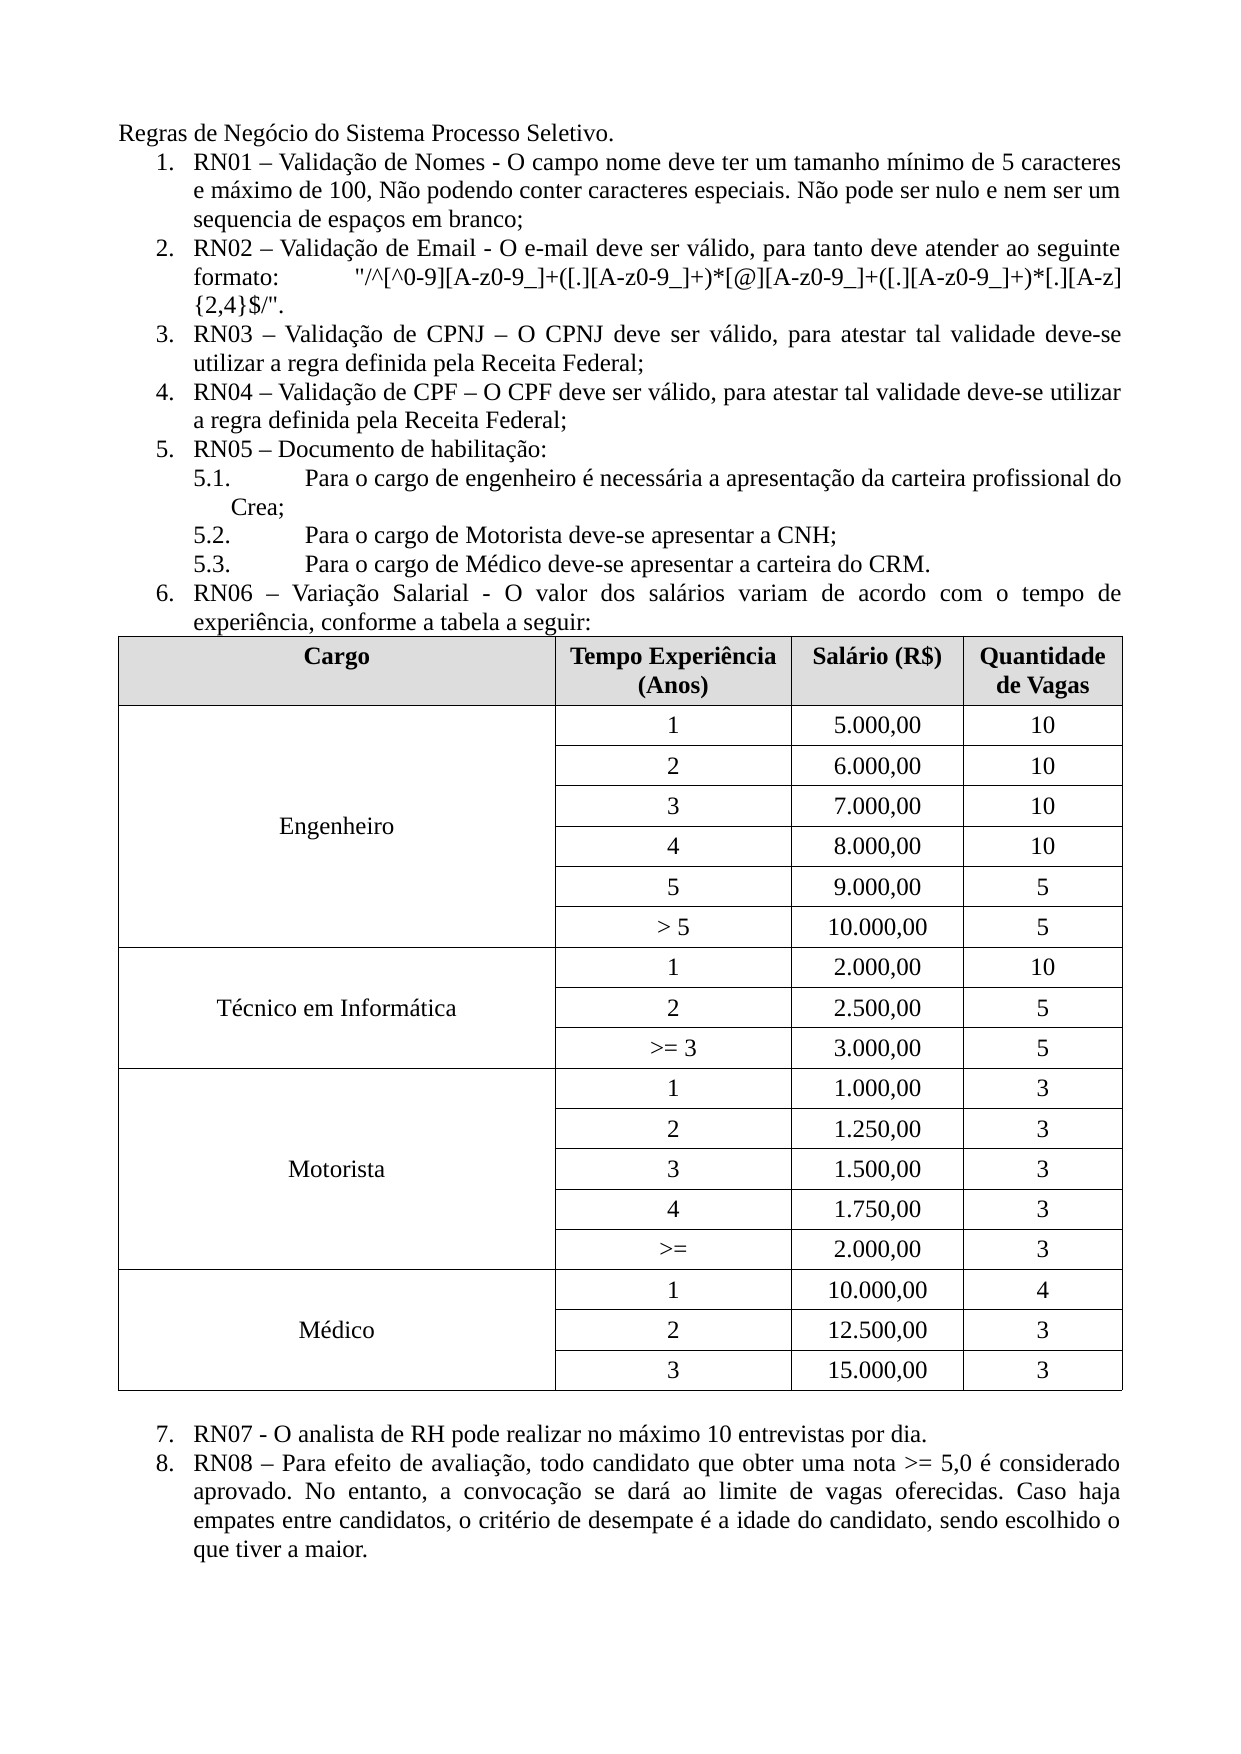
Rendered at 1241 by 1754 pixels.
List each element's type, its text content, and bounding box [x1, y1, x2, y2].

table_cell 9.000,00 [792, 867, 963, 906]
table_cell Engenheiro [119, 706, 555, 947]
table_cell Médico [119, 1270, 555, 1390]
list Para o cargo de engenheiro é necessária a apresentação da carteira profissional do Crea; [193, 463, 1122, 521]
table_cell 7.000,00 [792, 786, 963, 826]
table_cell 3 [964, 1310, 1122, 1350]
table_cell 10 [964, 786, 1122, 826]
table_cell 3 [964, 1149, 1122, 1188]
table_cell 5 [964, 988, 1122, 1027]
table_cell Técnico em Informática [119, 948, 555, 1067]
list RN04 – Validação de CPF – O CPF deve ser válido, para atestar tal validade deve-se utilizar a regra definida pela Receita Federal; [156, 377, 1122, 434]
table_cell 1.250,00 [792, 1109, 963, 1148]
table_cell 10 [964, 746, 1122, 785]
table_header Cargo [119, 637, 555, 705]
table_cell 3 [556, 786, 791, 826]
list Para o cargo de Motorista deve-se apresentar a CNH; [193, 521, 1122, 549]
table_cell 2.000,00 [792, 1230, 963, 1269]
table_cell 5 [964, 867, 1122, 906]
table_cell Motorista [119, 1069, 555, 1269]
table_cell 5.000,00 [792, 706, 963, 745]
list Para o cargo de Médico deve-se apresentar a carteira do CRM. [193, 549, 1122, 578]
table_cell 1.500,00 [792, 1149, 963, 1188]
table_cell 5 [964, 907, 1122, 947]
table_cell 8.000,00 [792, 827, 963, 866]
table_cell 2 [556, 746, 791, 785]
table_cell 1 [556, 706, 791, 745]
table_cell 4 [964, 1270, 1122, 1309]
table_cell 1.000,00 [792, 1069, 963, 1108]
table_cell 3 [556, 1149, 791, 1188]
table_cell 10 [964, 706, 1122, 745]
table_cell 5 [556, 867, 791, 906]
table_cell 4 [556, 1190, 791, 1229]
table_cell 15.000,00 [792, 1351, 963, 1390]
table_cell 10.000,00 [792, 907, 963, 947]
table_cell 2.500,00 [792, 988, 963, 1027]
table_cell 4 [556, 827, 791, 866]
table_cell 3.000,00 [792, 1028, 963, 1067]
list RN07 - O analista de RH pode realizar no máximo 10 entrevistas por dia. [156, 1419, 1122, 1448]
table_cell 3 [964, 1230, 1122, 1269]
table_cell 3 [964, 1190, 1122, 1229]
table_cell 10.000,00 [792, 1270, 963, 1309]
table_cell 3 [556, 1351, 791, 1390]
list RN03 – Validação de CPNJ – O CPNJ deve ser válido, para atestar tal validade deve-se utilizar a regra definida pela Receita Federal; [156, 319, 1122, 377]
text Regras de Negócio do Sistema Processo Seletivo. [118, 118, 1122, 147]
table_cell 2.000,00 [792, 948, 963, 987]
table_cell 1 [556, 1270, 791, 1309]
table_cell 6.000,00 [792, 746, 963, 785]
table_cell > 5 [556, 907, 791, 947]
table_cell 1 [556, 1069, 791, 1108]
list RN08 – Para efeito de avaliação, todo candidato que obter uma nota >= 5,0 é considerado aprovado. No entanto, a convocação se dará ao limite de vagas oferecidas. Caso haja empates entre candidatos, o critério de desempate é a idade do candidato, sendo escolhido o que tiver a maior. [156, 1448, 1122, 1563]
table_cell 3 [964, 1109, 1122, 1148]
table_cell 10 [964, 948, 1122, 987]
table_cell 2 [556, 988, 791, 1027]
table_cell 12.500,00 [792, 1310, 963, 1350]
table_cell 3 [964, 1069, 1122, 1108]
table_cell 1.750,00 [792, 1190, 963, 1229]
table_cell 1 [556, 948, 791, 987]
table_cell 3 [964, 1351, 1122, 1390]
list RN06 – Variação Salarial - O valor dos salários variam de acordo com o tempo de experiência, conforme a tabela a seguir: [156, 578, 1122, 636]
table_cell >= [556, 1230, 791, 1269]
table_cell 10 [964, 827, 1122, 866]
table_header Salário (R$) [792, 637, 963, 705]
table_header Quantidade de Vagas [964, 637, 1122, 705]
table_cell 5 [964, 1028, 1122, 1067]
table_cell 2 [556, 1109, 791, 1148]
list RN02 – Validação de Email - O e-mail deve ser válido, para tanto deve atender ao seguinte formato: "/^[^0-9][A-z0-9_]+([.][A-z0-9_]+)*[@][A-z0-9_]+([.][A-z0-9_]+)*[.][A-z]{2,4}$/". [156, 233, 1122, 319]
table_header Tempo Experiência (Anos) [556, 637, 791, 705]
table_cell 2 [556, 1310, 791, 1350]
list RN05 – Documento de habilitação: [156, 434, 1122, 463]
table_cell >= 3 [556, 1028, 791, 1067]
list RN01 – Validação de Nomes - O campo nome deve ter um tamanho mínimo de 5 caracteres e máximo de 100, Não podendo conter caracteres especiais. Não pode ser nulo e nem ser um sequencia de espaços em branco; [156, 147, 1122, 233]
